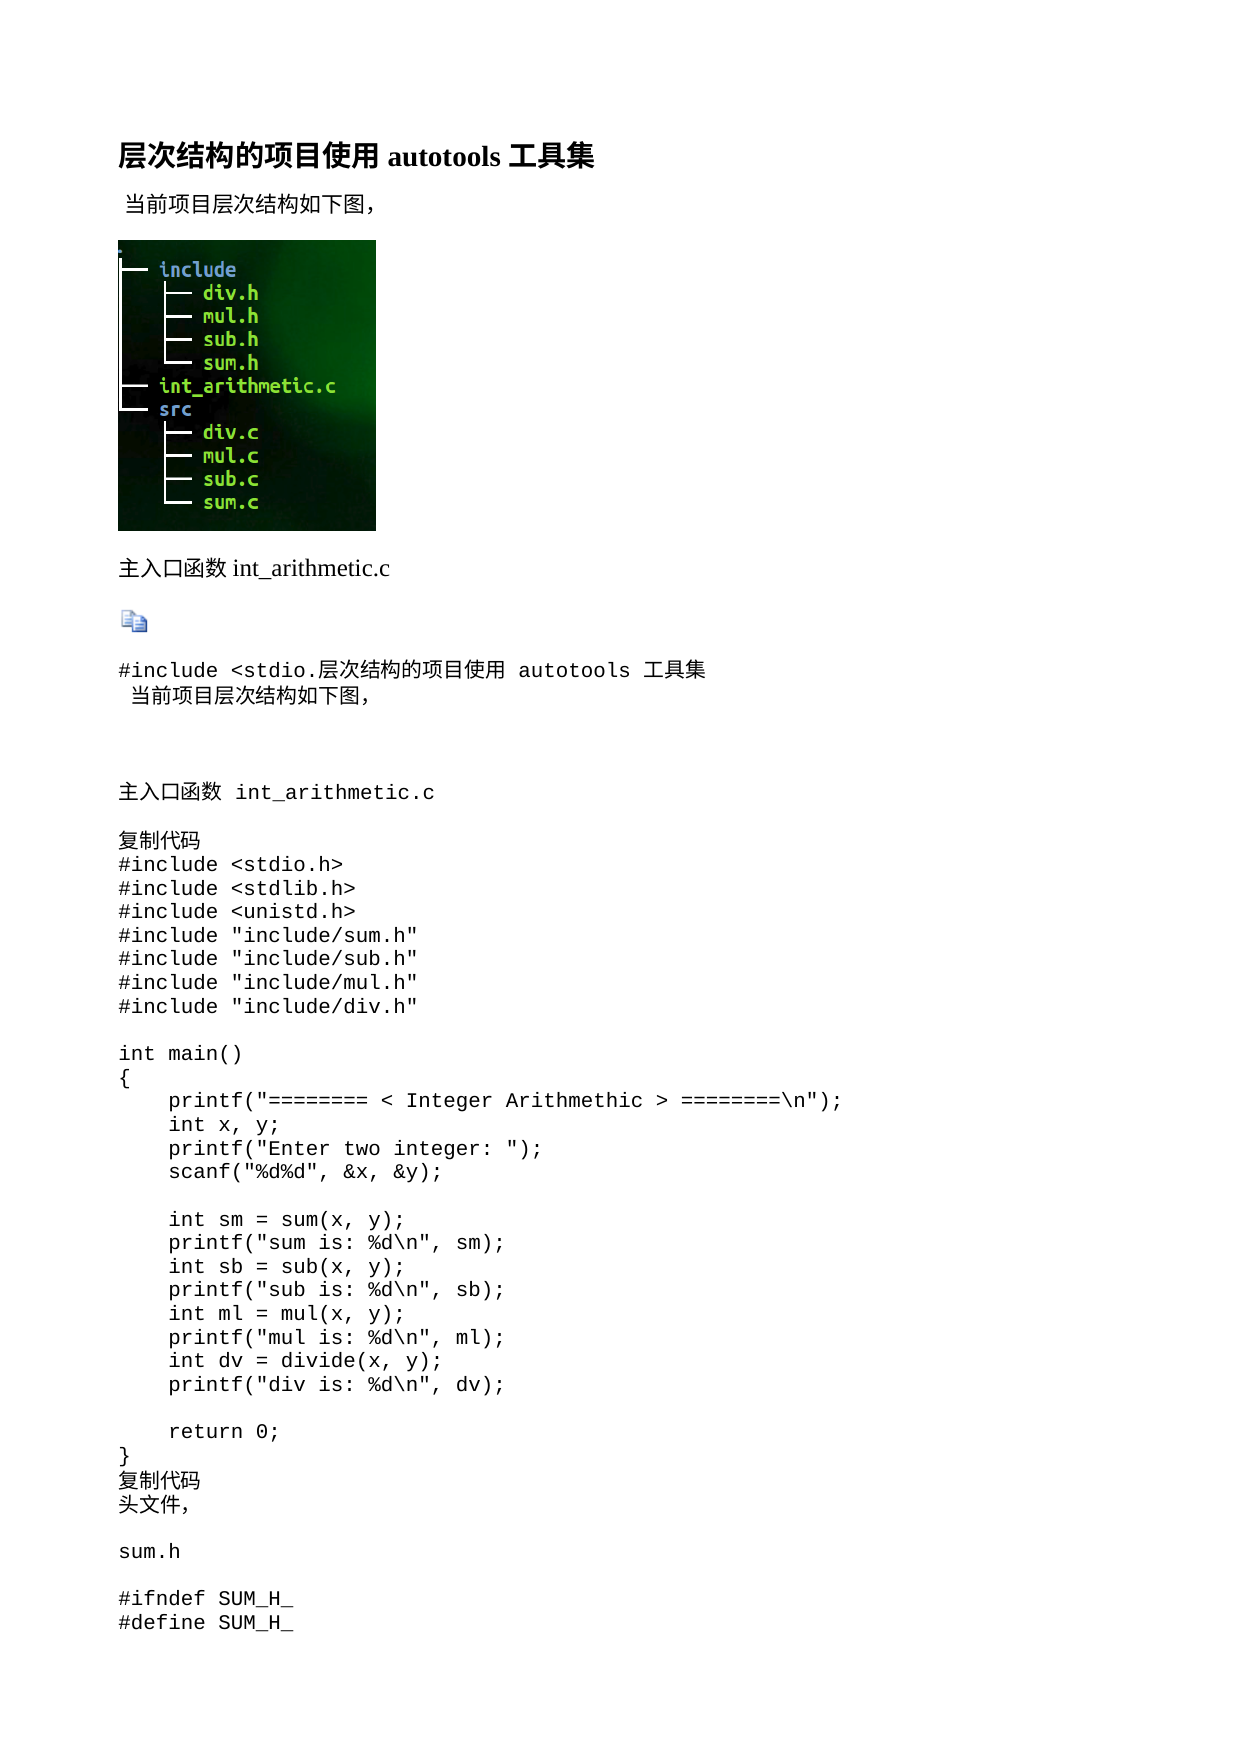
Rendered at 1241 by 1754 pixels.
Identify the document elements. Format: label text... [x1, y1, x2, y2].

text int main() [118, 1043, 1122, 1067]
text printf("sum is: %d\n", sm); [118, 1232, 1122, 1256]
text #define SUM_H_ [118, 1612, 1122, 1635]
text #include "include/mul.h" [118, 972, 1122, 996]
text printf("Enter two integer: "); [118, 1138, 1122, 1161]
text #ifndef SUM_H_ [118, 1588, 1122, 1612]
picture [118, 240, 376, 531]
text #include <stdio.h> [118, 854, 1122, 877]
text scanf("%d%d", &x, &y); [118, 1161, 1122, 1185]
text int sb = sub(x, y); [118, 1256, 1122, 1279]
text #include "include/sum.h" [118, 925, 1122, 948]
text int x, y; [118, 1114, 1122, 1138]
text #include <stdlib.h> [118, 877, 1122, 901]
text return 0; [118, 1421, 1122, 1445]
text 头文件， [118, 1493, 1122, 1517]
picture [118, 603, 153, 638]
text #include <unistd.h> [118, 901, 1122, 925]
text #include "include/sub.h" [118, 948, 1122, 972]
text printf("sub is: %d\n", sb); [118, 1279, 1122, 1303]
text int sm = sum(x, y); [118, 1208, 1122, 1232]
text #include <stdio.层次结构的项目使用 autotools 工具集 [118, 658, 1122, 684]
text 主入口函数 int_arithmetic.c [118, 551, 1122, 583]
text sum.h [118, 1541, 1122, 1564]
text #include "include/div.h" [118, 996, 1122, 1019]
text 复制代码 [118, 829, 1122, 854]
text { [118, 1067, 1122, 1090]
subtitle 层次结构的项目使用 autotools 工具集 [118, 133, 1122, 175]
text 主入口函数 int_arithmetic.c [118, 780, 1122, 806]
text 复制代码 [118, 1469, 1122, 1493]
text } [118, 1445, 1122, 1469]
text printf("mul is: %d\n", ml); [118, 1327, 1122, 1350]
text printf("div is: %d\n", dv); [118, 1374, 1122, 1398]
text printf("======== < Integer Arithmethic > ========\n"); [118, 1090, 1122, 1114]
text 当前项目层次结构如下图， [118, 684, 1122, 709]
text int dv = divide(x, y); [118, 1350, 1122, 1374]
text int ml = mul(x, y); [118, 1303, 1122, 1327]
text 当前项目层次结构如下图， [118, 187, 1122, 219]
